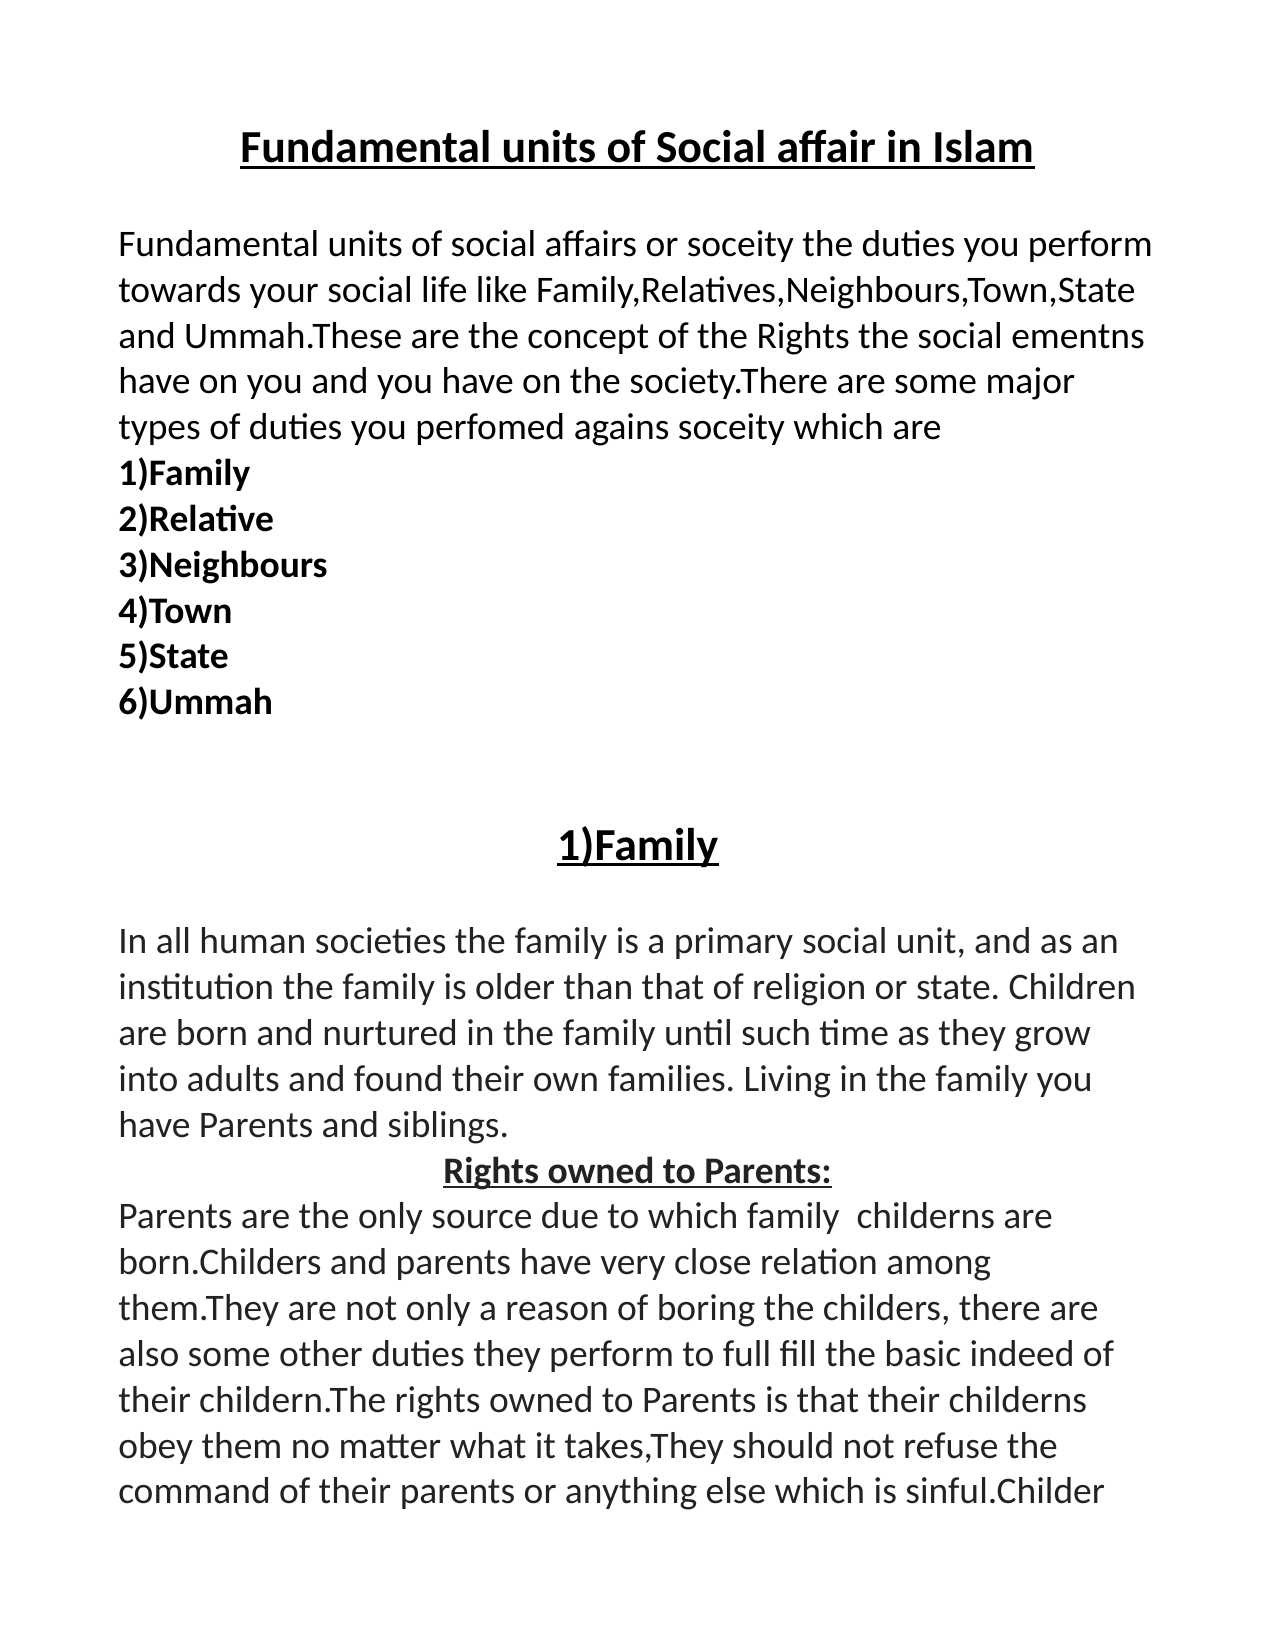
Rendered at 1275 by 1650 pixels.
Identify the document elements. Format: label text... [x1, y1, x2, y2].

text Fundamental units of Social affair in Islam [118, 118, 1157, 174]
text 3)Neighbours [118, 541, 1157, 587]
text Fundamental units of social affairs or soceity the duties you perform towards your social life like Family,Relatives,Neighbours,Town,State and Ummah.These are the concept of the Rights the social ementns have on you and you have on the society.There are some major types of duties you perfomed agains soceity which are [118, 220, 1157, 449]
text 1)Family [118, 816, 1157, 872]
text 4)Town [118, 587, 1157, 632]
text 5)State [118, 632, 1157, 678]
text 6)Ummah [118, 678, 1157, 724]
text In all human societies the family is a primary social unit, and as an institution the family is older than that of religion or state. Children are born and nurtured in the family until such time as they grow into adults and found their own families. Living in the family you have Parents and siblings. [118, 917, 1157, 1147]
text Rights owned to Parents: [118, 1147, 1157, 1192]
text 1)Family [118, 449, 1157, 495]
text Parents are the only source due to which family childerns are born.Childers and parents have very close relation among them.They are not only a reason of boring the childers, there are also some other duties they perform to full fill the basic indeed of their childern.The rights owned to Parents is that their childerns obey them no matter what it takes,They should not refuse the command of their parents or anything else which is sinful.Childer [118, 1192, 1157, 1513]
text 2)Relative [118, 495, 1157, 541]
